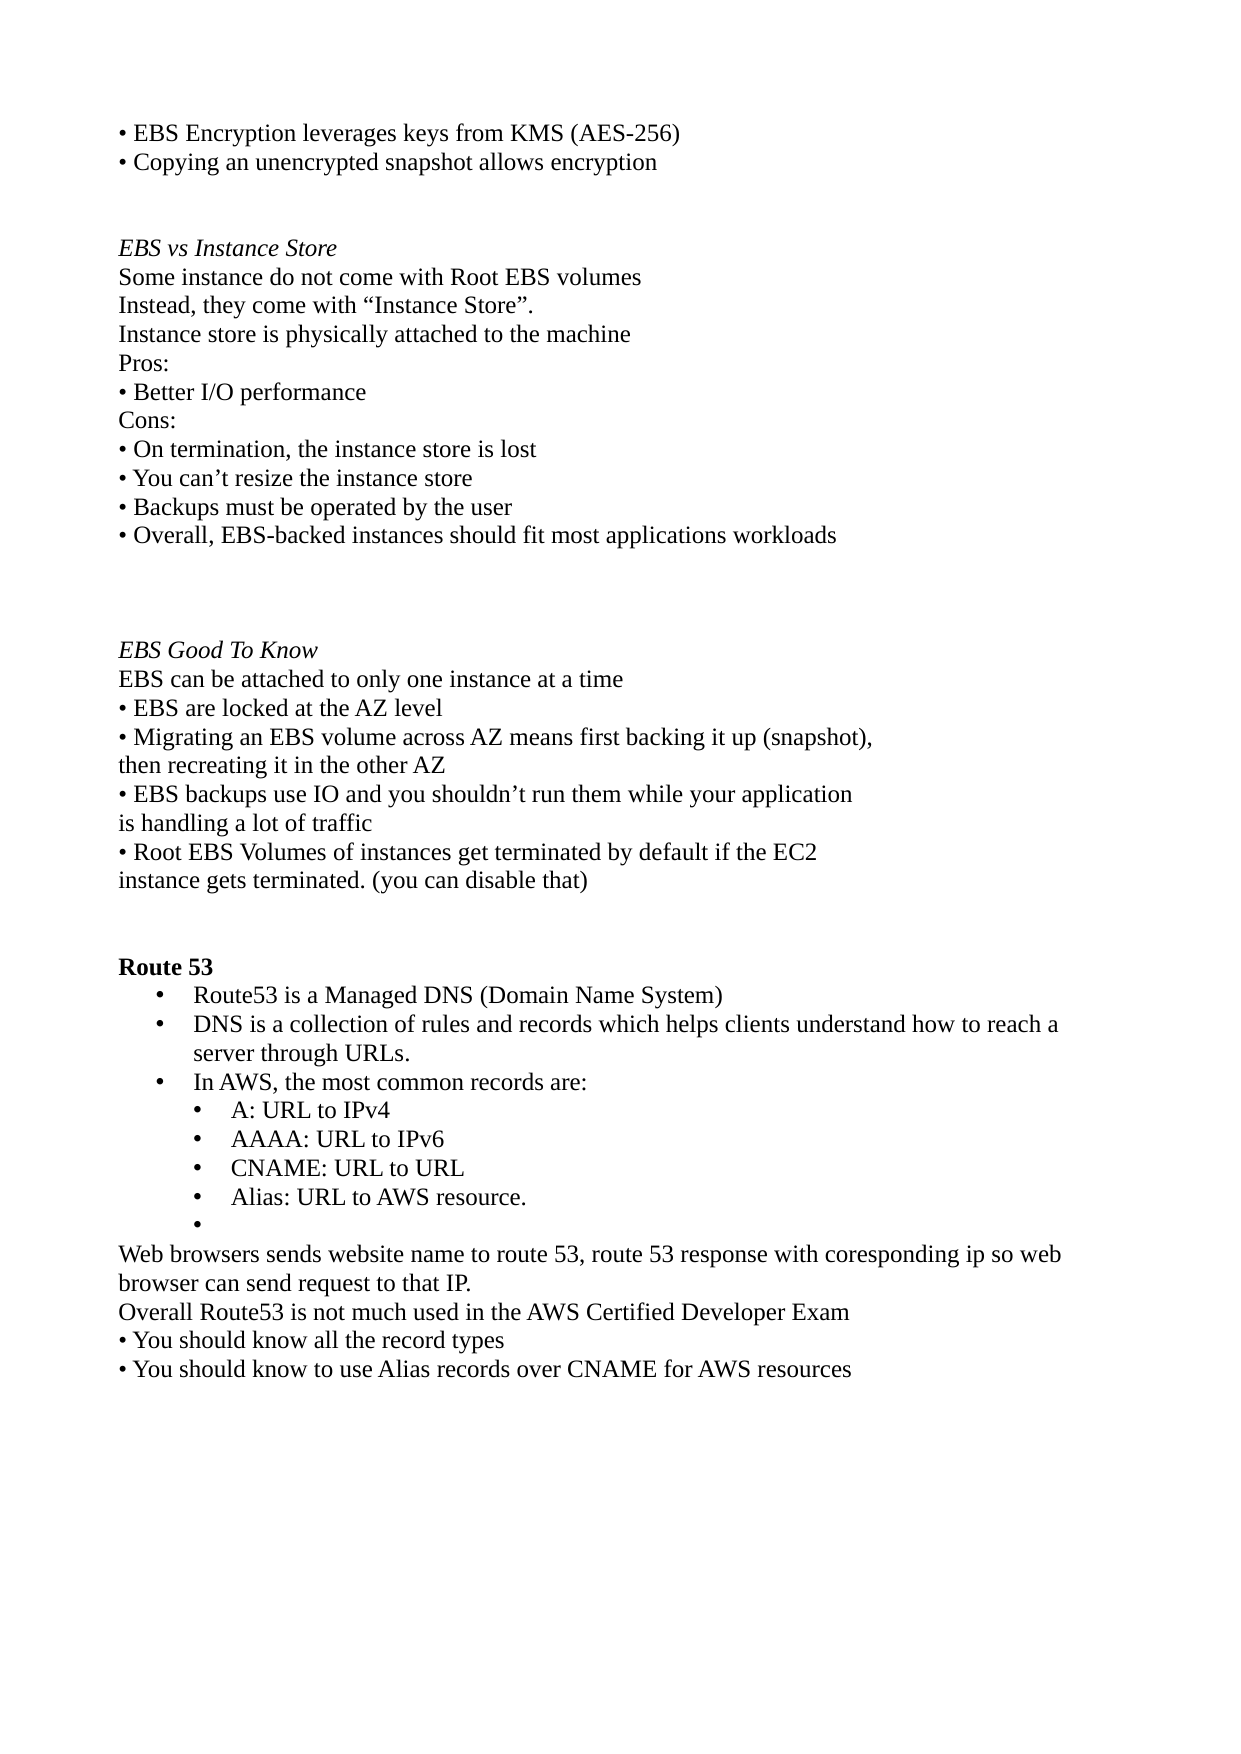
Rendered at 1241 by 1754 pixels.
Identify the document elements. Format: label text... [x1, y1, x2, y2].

text EBS can be attached to only one instance at a time [118, 664, 1122, 693]
list AAAA: URL to IPv6 [193, 1124, 1122, 1153]
text • EBS backups use IO and you shouldn’t run them while your application [118, 779, 1122, 808]
list CNAME: URL to URL [193, 1153, 1122, 1182]
text • EBS Encryption leverages keys from KMS (AES-256) [118, 118, 1122, 147]
text EBS Good To Know [118, 636, 1122, 664]
list Route53 is a Managed DNS (Domain Name System) [156, 981, 1122, 1009]
text Instance store is physically attached to the machine [118, 319, 1122, 348]
list Alias: URL to AWS resource. [193, 1182, 1122, 1211]
text • Overall, EBS-backed instances should fit most applications workloads [118, 521, 1122, 549]
text • Root EBS Volumes of instances get terminated by default if the EC2 [118, 837, 1122, 866]
text • You can’t resize the instance store [118, 463, 1122, 492]
text • You should know to use Alias records over CNAME for AWS resources [118, 1354, 1122, 1383]
text • Better I/O performance [118, 377, 1122, 406]
list A: URL to IPv4 [193, 1096, 1122, 1124]
text instance gets terminated. (you can disable that) [118, 866, 1122, 894]
text Some instance do not come with Root EBS volumes [118, 262, 1122, 291]
text Cons: [118, 406, 1122, 434]
text • Copying an unencrypted snapshot allows encryption [118, 147, 1122, 176]
text Overall Route53 is not much used in the AWS Certified Developer Exam [118, 1297, 1122, 1326]
list DNS is a collection of rules and records which helps clients understand how to reach a server through URLs. [156, 1009, 1122, 1067]
text • On termination, the instance store is lost [118, 434, 1122, 463]
text Pros: [118, 348, 1122, 377]
text Route 53 [118, 952, 1122, 981]
text is handling a lot of traffic [118, 808, 1122, 837]
text Instead, they come with “Instance Store”. [118, 291, 1122, 319]
text Web browsers sends website name to route 53, route 53 response with coresponding ip so web browser can send request to that IP. [118, 1239, 1122, 1297]
text • Migrating an EBS volume across AZ means first backing it up (snapshot), [118, 722, 1122, 751]
text EBS vs Instance Store [118, 233, 1122, 262]
list In AWS, the most common records are: [156, 1067, 1122, 1096]
text then recreating it in the other AZ [118, 751, 1122, 779]
text • EBS are locked at the AZ level [118, 693, 1122, 722]
text • You should know all the record types [118, 1326, 1122, 1354]
text • Backups must be operated by the user [118, 492, 1122, 521]
